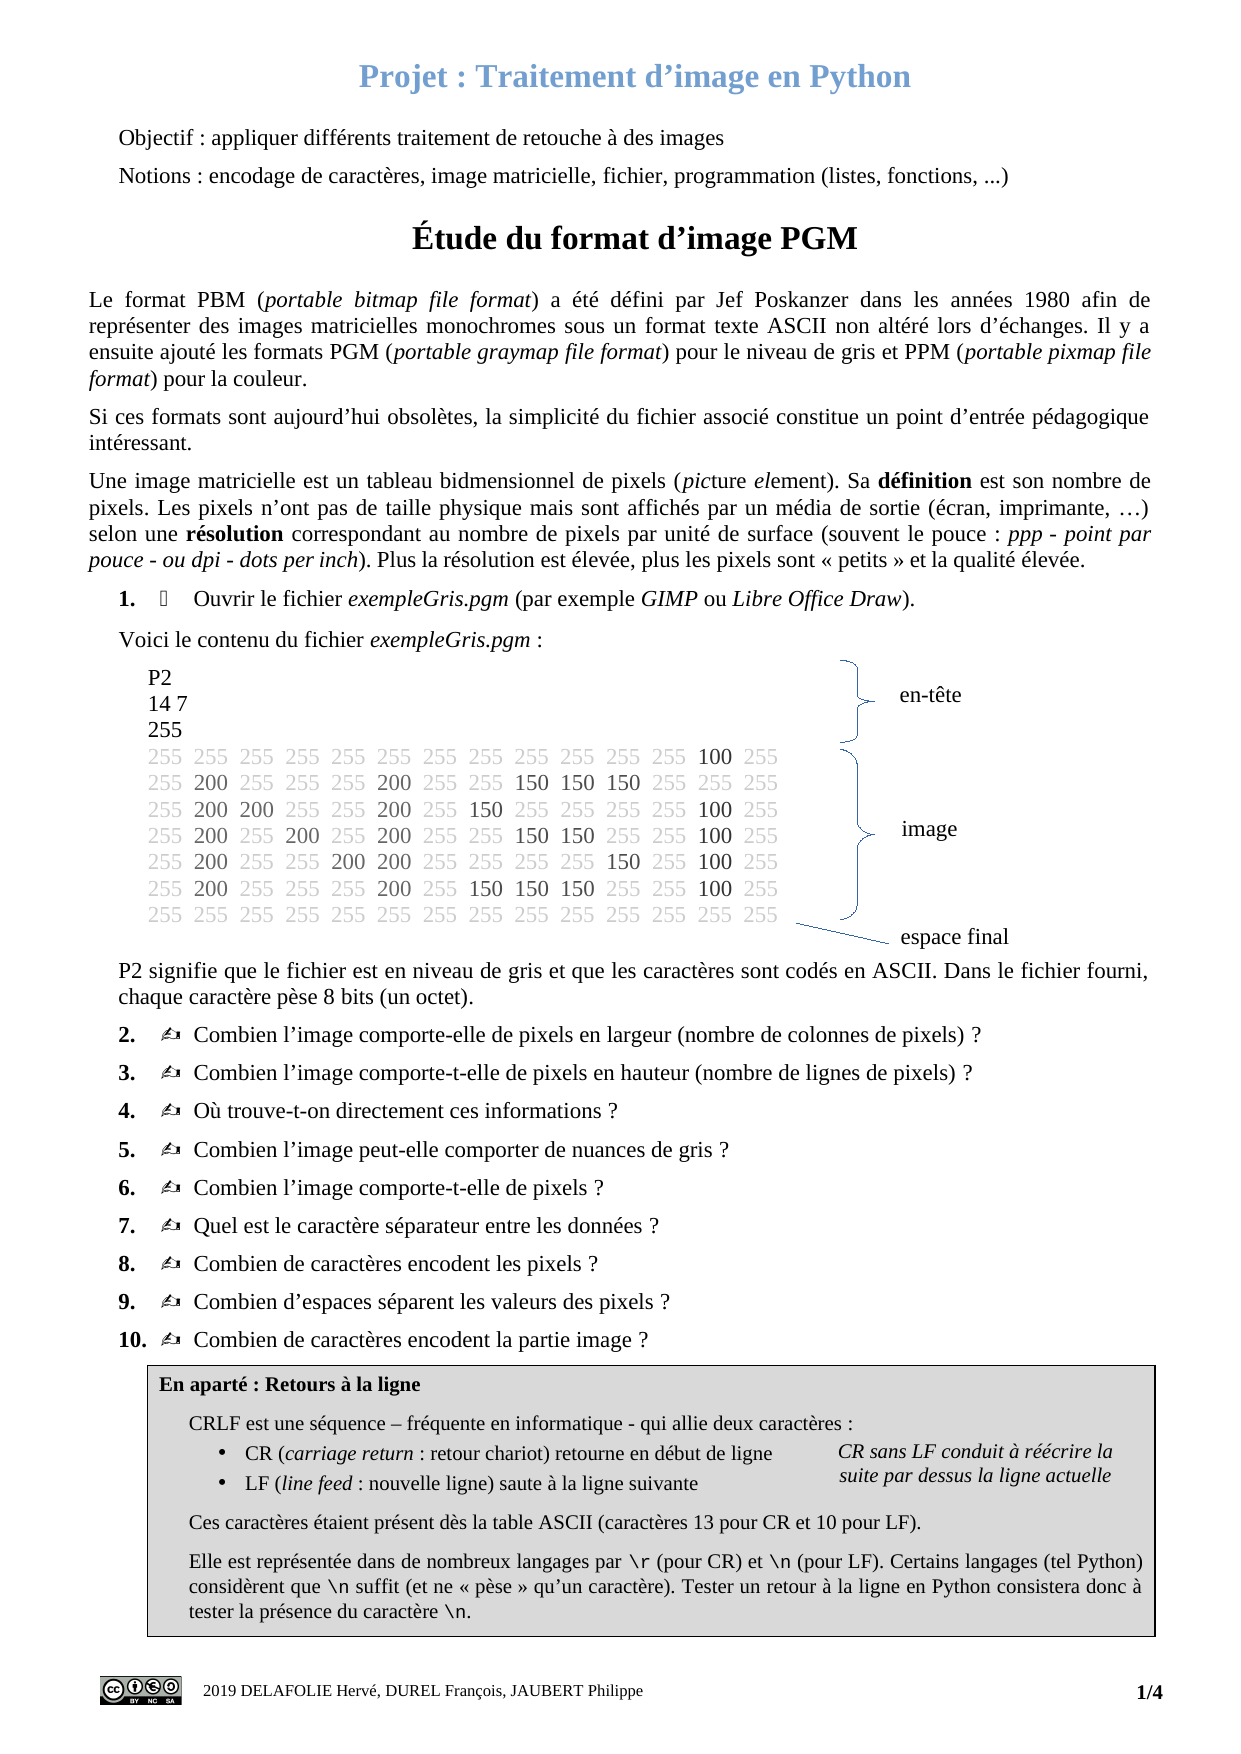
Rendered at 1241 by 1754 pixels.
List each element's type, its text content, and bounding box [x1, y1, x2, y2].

list  Combien de caractères encodent la partie image ? 294+97+1=392 [118, 1326, 1152, 1353]
text Le format PBM (portable bitmap file format) a été défini par Jef Poskanzer dans les années 1980 afin de représenter des images matricielles monochromes sous un format texte ASCII non altéré lors d’échanges. Il y a ensuite ajouté les formats PGM (portable graymap file format) pour le niveau de gris et PPM (portable pixmap file format) pour la couleur. [89, 286, 1152, 391]
text Projet : Traitement d’image en Python [118, 56, 1152, 94]
text P2 signifie que le fichier est en niveau de gris et que les caractères sont codés en ASCII. Dans le fichier fourni, chaque caractère pèse 8 bits (un octet) : encodage Windows-1252 dit ANSI. [118, 957, 1152, 1009]
list  Quel est le caractère séparateur entre les données ? l’espace [118, 1212, 1152, 1238]
text P2 14 7 255 255 255 255 255 255 255 255 255 255 255 255 255 100 255 255 200 255 255 255 200 255 255 150 150 150 255 255 255 255 200 200 255 255 200 255 150 255 255 255 255 100 255 255 200 255 200 255 200 255 255 150 150 255 255 100 255 255 200 255 255 200 200 255 255 255 255 150 255 100 255 255 200 255 255 255 200 255 150 150 150 255 255 100 255 255 255 255 255 255 255 255 255 255 255 255 255 255 255 [148, 664, 1152, 927]
text Notions : encodage de caractères, image matricielle, fichier, programmation (listes, fonctions, ...) [118, 162, 1152, 188]
text Voici le contenu du fichier exempleGris.pgm : [118, 626, 1152, 652]
picture [100, 1676, 182, 1705]
list  Combien d’espaces séparent les valeurs des pixels ? 97 [118, 1288, 1152, 1314]
list  Ouvrir le fichier exempleGris.pgm (par exemple GIMP ou Libre Office Draw). au vidéoprojecteur ? [118, 584, 1152, 611]
table_header En aparté : Retours à la ligne CRLF est une séquence – fréquente en informatique - qui allie deux caractères : CR (carriage return : retour chariot) retourne en début de ligne LF (line feed : nouvelle ligne) saute à la ligne suivante Ces caractères étaient présent dès la table ASCII (caractères 13 pour CR et 10 pour LF). Elle est représentée dans de nombreux langages par \r (pour CR) et \n (pour LF). Certains langages (tel Python) considèrent que \n suffit (et ne « pèse » qu’un caractère). Tester un retour à la ligne en Python consistera donc à tester la présence du caractère \n. [148, 1366, 1154, 1636]
list  Combien l’image comporte-t-elle de pixels en hauteur (nombre de lignes de pixels) ? 7 [118, 1059, 1152, 1086]
list  Où trouve-t-on directement ces informations ? dans l’en-tête [118, 1098, 1152, 1124]
text Objectif : appliquer différents traitement de retouche à des images [118, 124, 1152, 150]
text Si ces formats sont aujourd’hui obsolètes, la simplicité du fichier associé constitue un point d’entrée pédagogique intéressant. [89, 403, 1152, 456]
list  Combien l’image comporte-t-elle de pixels ? 14 * 7 = 98 [118, 1174, 1152, 1200]
text Une image matricielle est un tableau bidmensionnel de pixels (picture element). Sa définition est son nombre de pixels (display resolution : faux ami). Les pixels n’ont pas de taille physique mais sont affichés par un média de sortie (écran, imprimante, …) selon une résolution (pixel density) correspondant au nombre de pixels par unité de surface (souvent le pouce : ppp - point par pouce - ou dpi - dots per inch). Plus la résolution est élevée, plus les pixels sont « petits » et la qualité élevée. [89, 467, 1152, 573]
list  Combien l’image peut-elle comporter de nuances de gris ? 255 [118, 1136, 1152, 1162]
text Étude du format d’image PGM [118, 218, 1152, 256]
list  Combien de caractères encodent les pixels ? 98*3 = 294 [118, 1250, 1152, 1276]
list  Combien l’image comporte-elle de pixels en largeur (nombre de colonnes de pixels) ? 14 [118, 1021, 1152, 1048]
